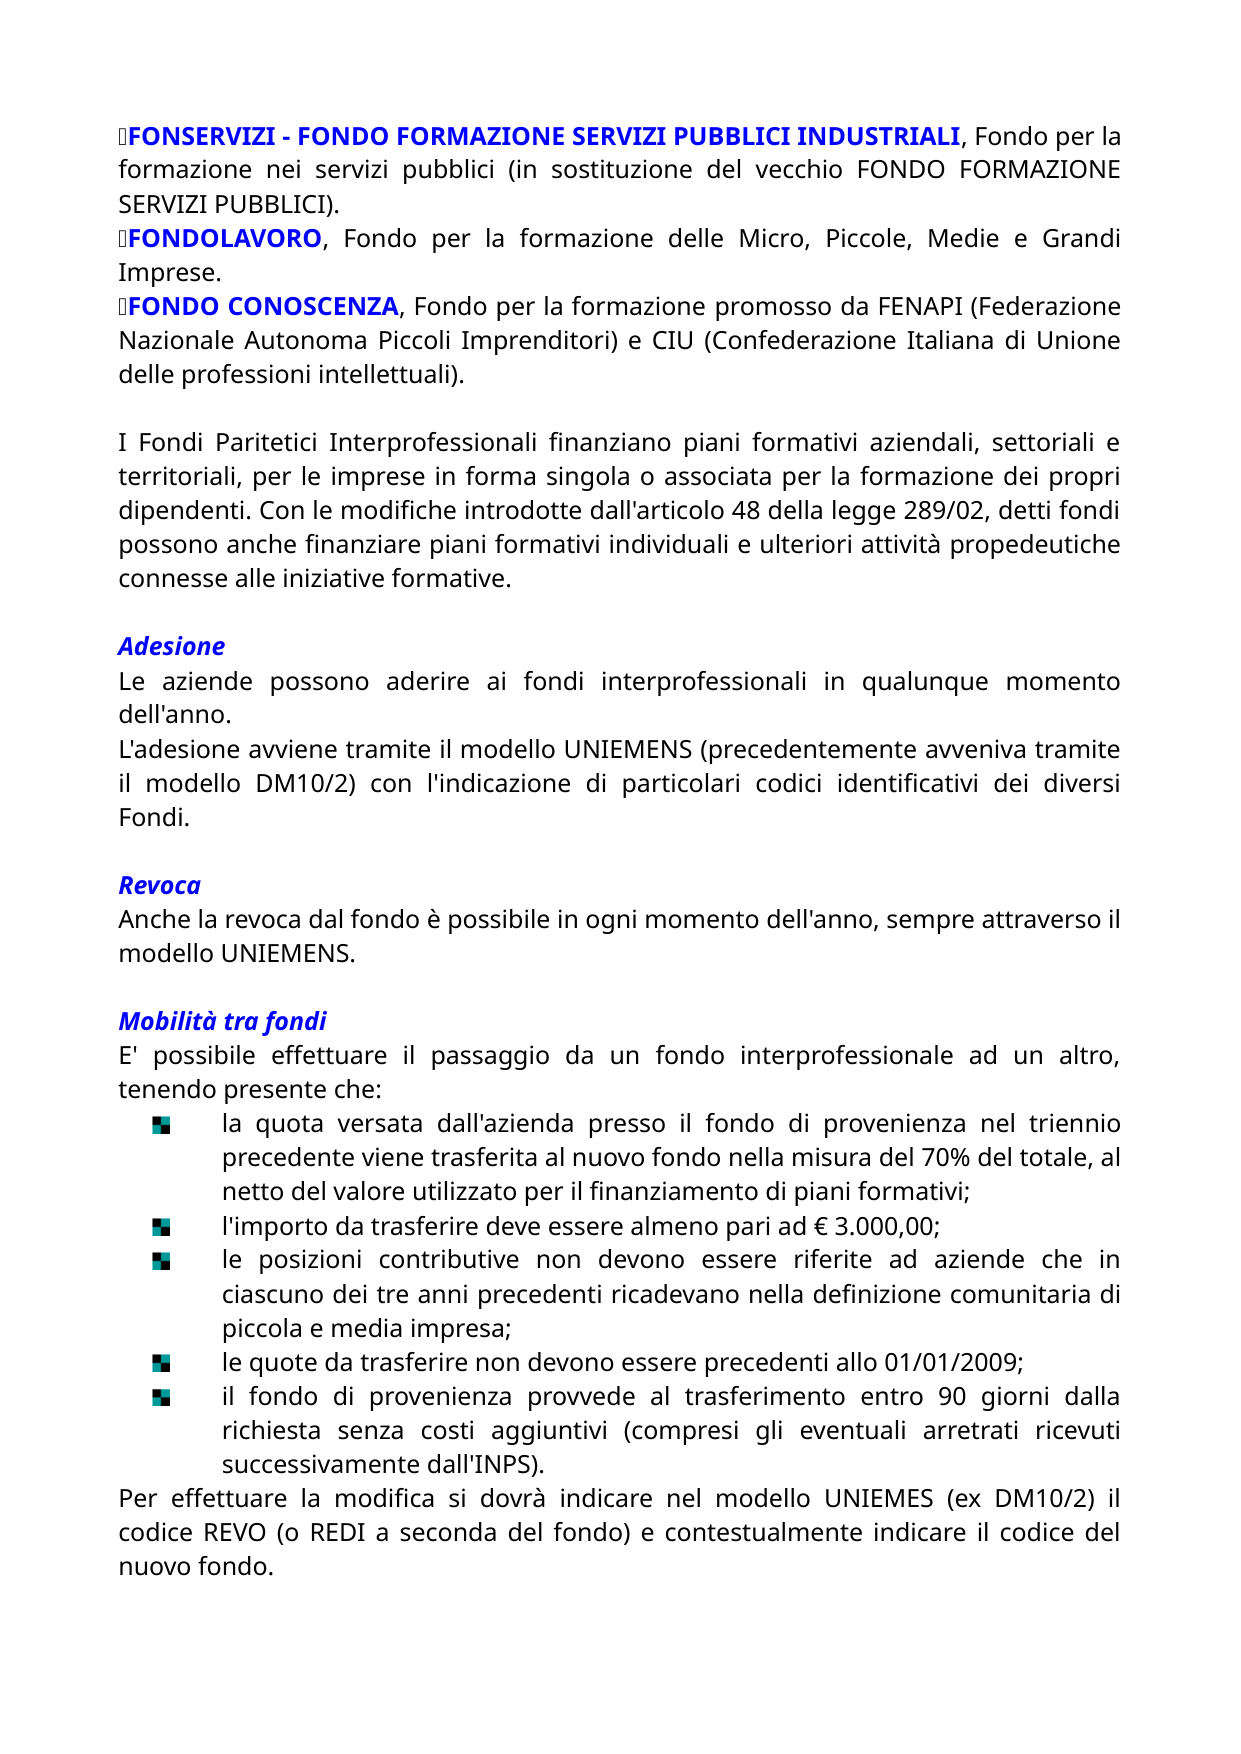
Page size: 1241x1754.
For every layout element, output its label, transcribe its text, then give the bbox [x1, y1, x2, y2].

list FONDO CONOSCENZA, Fondo per la formazione promosso da FENAPI (Federazione Nazionale Autonoma Piccoli Imprenditori) e CIU (Confederazione Italiana di Unione delle professioni intellettuali). [118, 288, 1122, 391]
text E' possibile effettuare il passaggio da un fondo interprofessionale ad un altro, tenendo presente che: [118, 1038, 1122, 1106]
list il fondo di provenienza provvede al trasferimento entro 90 giorni dalla richiesta senza costi aggiuntivi (compresi gli eventuali arretrati ricevuti successivamente dall'INPS). [148, 1378, 1122, 1481]
text Revoca [118, 867, 1122, 902]
text L'adesione avviene tramite il modello UNIEMENS (precedentemente avveniva tramite il modello DM10/2) con l'indicazione di particolari codici identificativi dei diversi Fondi. [118, 731, 1122, 833]
list FONSERVIZI - FONDO FORMAZIONE SERVIZI PUBBLICI INDUSTRIALI, Fondo per la formazione nei servizi pubblici (in sostituzione del vecchio FONDO FORMAZIONE SERVIZI PUBBLICI). [118, 118, 1122, 220]
text Anche la revoca dal fondo è possibile in ogni momento dell'anno, sempre attraverso il modello UNIEMENS. [118, 902, 1122, 970]
list l'importo da trasferire deve essere almeno pari ad € 3.000,00; [148, 1208, 1122, 1242]
list la quota versata dall'azienda presso il fondo di provenienza nel triennio precedente viene trasferita al nuovo fondo nella misura del 70% del totale, al netto del valore utilizzato per il finanziamento di piani formativi; [148, 1106, 1122, 1208]
text Adesione [118, 629, 1122, 663]
list FONDOLAVORO, Fondo per la formazione delle Micro, Piccole, Medie e Grandi Imprese. [118, 220, 1122, 288]
text Per effettuare la modifica si dovrà indicare nel modello UNIEMES (ex DM10/2) il codice REVO (o REDI a seconda del fondo) e contestualmente indicare il codice del nuovo fondo. [118, 1481, 1122, 1583]
list le posizioni contributive non devono essere riferite ad aziende che in ciascuno dei tre anni precedenti ricadevano nella definizione comunitaria di piccola e media impresa; [148, 1242, 1122, 1344]
list le quote da trasferire non devono essere precedenti allo 01/01/2009; [148, 1344, 1122, 1378]
text I Fondi Paritetici Interprofessionali finanziano piani formativi aziendali, settoriali e territoriali, per le imprese in forma singola o associata per la formazione dei propri dipendenti. Con le modifiche introdotte dall'articolo 48 della legge 289/02, detti fondi possono anche finanziare piani formativi individuali e ulteriori attività propedeutiche connesse alle iniziative formative. [118, 425, 1122, 595]
text Le aziende possono aderire ai fondi interprofessionali in qualunque momento dell'anno. [118, 663, 1122, 731]
text Mobilità tra fondi [118, 1004, 1122, 1038]
